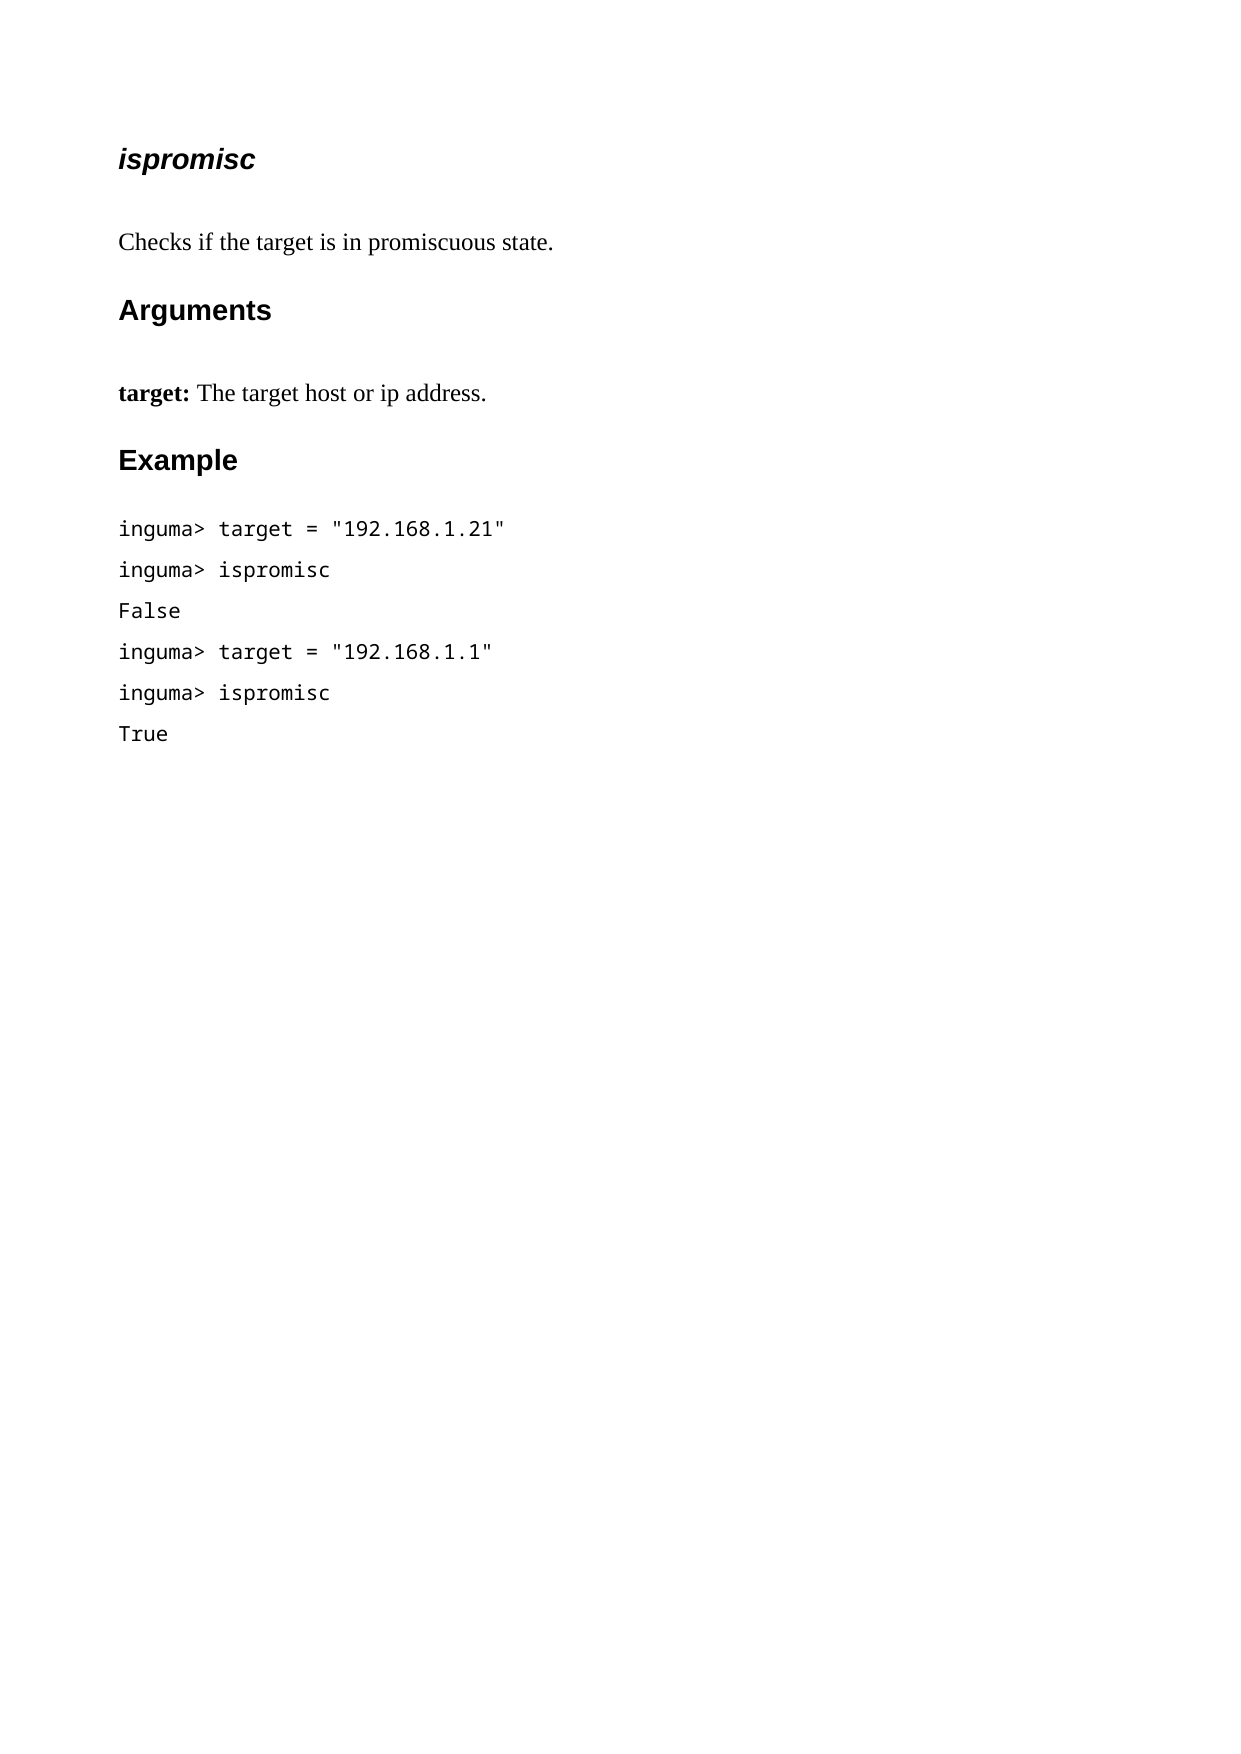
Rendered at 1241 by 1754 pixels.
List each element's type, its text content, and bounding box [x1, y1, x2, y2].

text Checks if the target is in promiscuous state. [118, 228, 1122, 256]
text target: The target host or ip address. [118, 379, 1122, 407]
text inguma> ispromisc [118, 678, 1122, 706]
text inguma> target = "192.168.1.1" [118, 637, 1122, 666]
subtitle Example [118, 444, 1122, 477]
text True [118, 719, 1122, 747]
subtitle Arguments [118, 294, 1122, 326]
subtitle inguma> target = "192.168.1.21" [118, 514, 1122, 543]
subtitle ispromisc [118, 143, 1122, 176]
text False [118, 596, 1122, 624]
text inguma> ispromisc [118, 555, 1122, 584]
